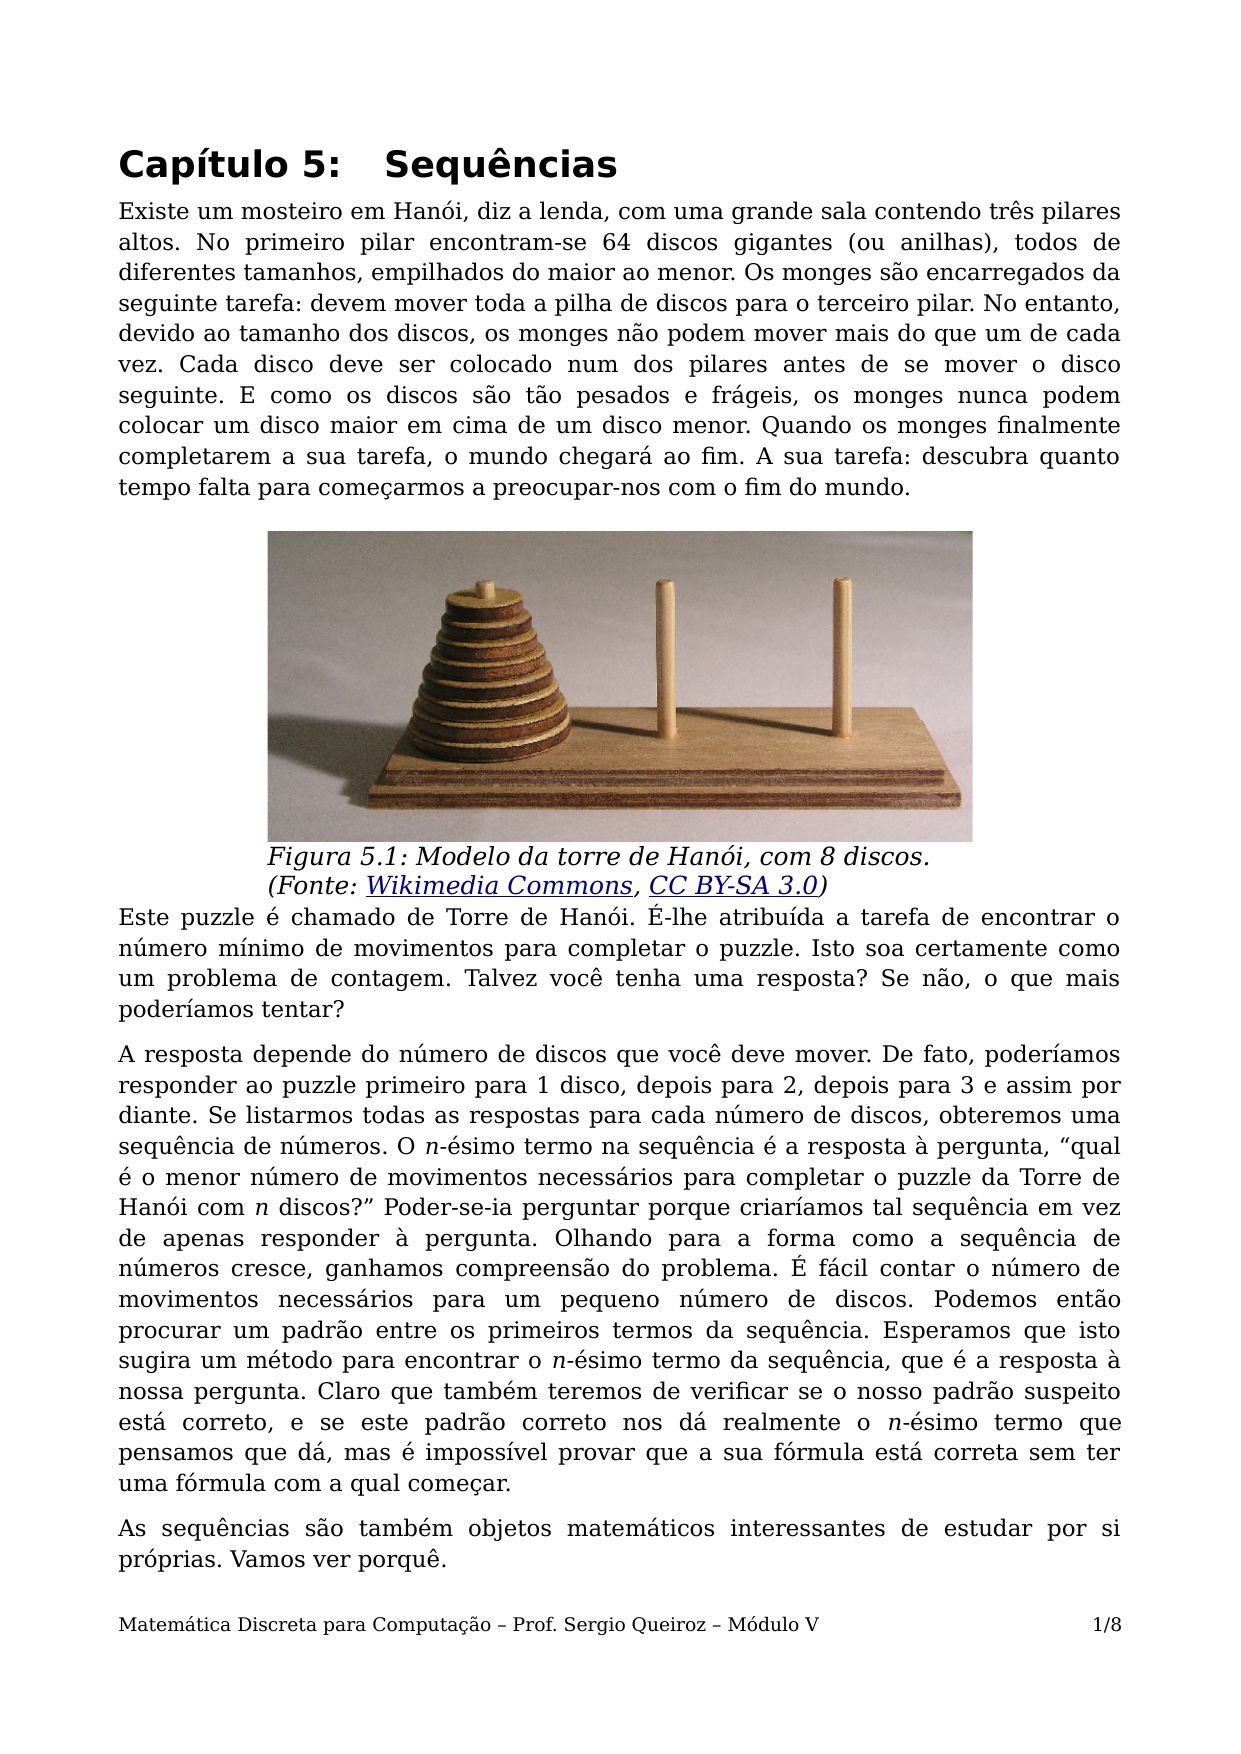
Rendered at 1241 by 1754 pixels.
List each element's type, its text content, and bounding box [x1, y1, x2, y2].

text Existe um mosteiro em Hanói, diz a lenda, com uma grande sala contendo três pilares altos. No primeiro pilar encontram-se 64 discos gigantes (ou anilhas), todos de diferentes tamanhos, empilhados do maior ao menor. Os monges são encarregados da seguinte tarefa: devem mover toda a pilha de discos para o terceiro pilar. No entanto, devido ao tamanho dos discos, os monges não podem mover mais do que um de cada vez. Cada disco deve ser colocado num dos pilares antes de se mover o disco seguinte. E como os discos são tão pesados e frágeis, os monges nunca podem colocar um disco maior em cima de um disco menor. Quando os monges finalmente completarem a sua tarefa, o mundo chegará ao fim. A sua tarefa: descubra quanto tempo falta para começarmos a preocupar-nos com o fim do mundo. [118, 198, 1122, 500]
text Este puzzle é chamado de Torre de Hanói. É-lhe atribuída a tarefa de encontrar o número mínimo de movimentos para completar o puzzle. Isto soa certamente como um problema de contagem. Talvez você tenha uma resposta? Se não, o que mais poderíamos tentar? [118, 519, 1122, 1023]
subtitle Sequências [118, 143, 1122, 186]
text As sequências são também objetos matemáticos interessantes de estudar por si próprias. Vamos ver porquê. [118, 1515, 1122, 1572]
picture [267, 531, 973, 842]
text A resposta depende do número de discos que você deve mover. De fato, poderíamos responder ao puzzle primeiro para 1 disco, depois para 2, depois para 3 e assim por diante. Se listarmos todas as respostas para cada número de discos, obteremos uma sequência de números. O n-ésimo termo na sequência é a resposta à pergunta, “qual é o menor número de movimentos necessários para completar o puzzle da Torre de Hanói com n discos?” Poder-se-ia perguntar porque criaríamos tal sequência em vez de apenas responder à pergunta. Olhando para a forma como a sequência de números cresce, ganhamos compreensão do problema. É fácil contar o número de movimentos necessários para um pequeno número de discos. Podemos então procurar um padrão entre os primeiros termos da sequência. Esperamos que isto sugira um método para encontrar o n-ésimo termo da sequência, que é a resposta à nossa pergunta. Claro que também teremos de verificar se o nosso padrão suspeito está correto, e se este padrão correto nos dá realmente o n-ésimo termo que pensamos que dá, mas é impossível provar que a sua fórmula está correta sem ter uma fórmula com a qual começar. [118, 1041, 1122, 1497]
text Figura 5.1: Modelo da torre de Hanói, com 8 discos. (Fonte: Wikimedia Commons, CC BY-SA 3.0) [267, 842, 973, 900]
